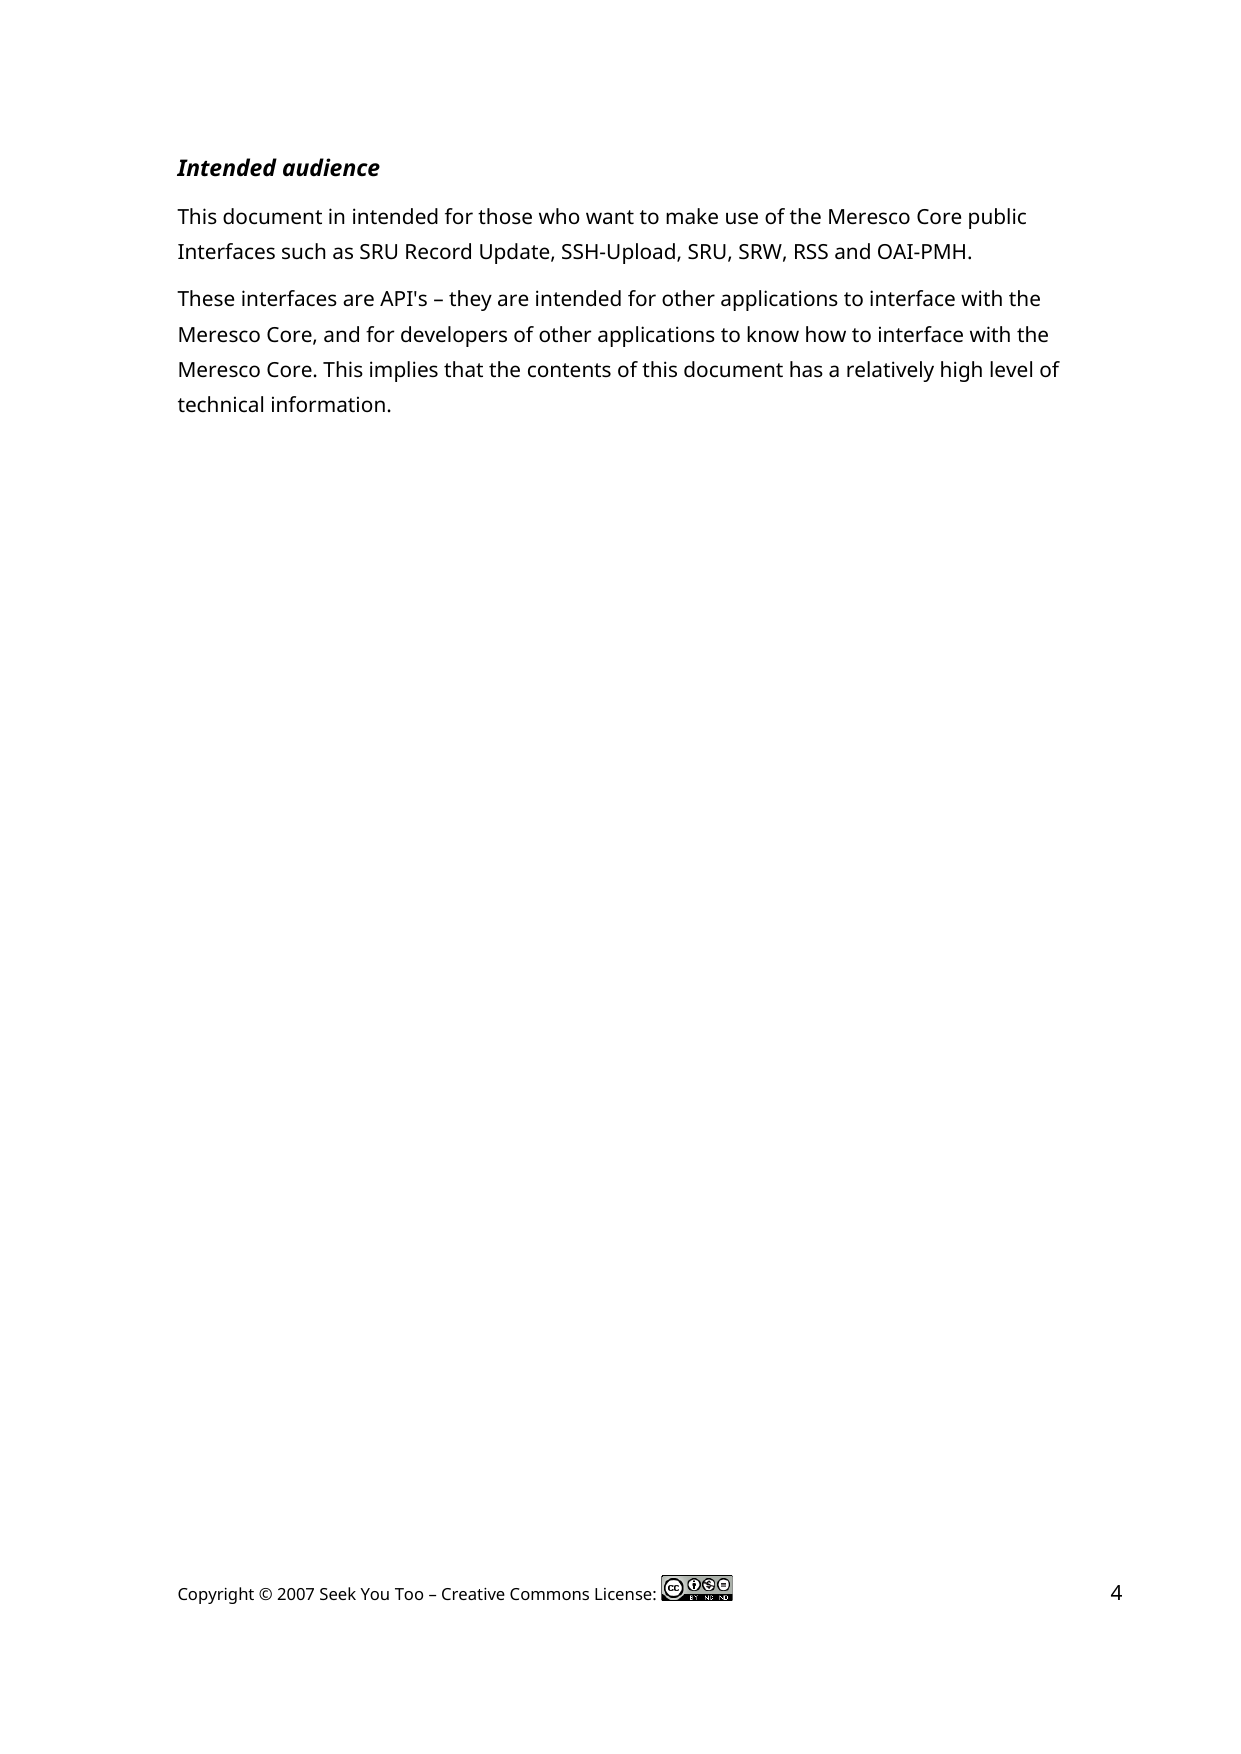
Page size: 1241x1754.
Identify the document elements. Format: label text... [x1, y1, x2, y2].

text This document in intended for those who want to make use of the Meresco Core public Interfaces such as SRU Record Update, SSH-Upload, SRU, SRW, RSS and OAI-PMH. [177, 195, 1122, 266]
picture [661, 1575, 733, 1601]
text These interfaces are API's – they are intended for other applications to interface with the Meresco Core, and for developers of other applications to know how to interface with the Meresco Core. This implies that the contents of this document has a relatively high level of technical information. [177, 277, 1122, 419]
subtitle Intended audience [177, 148, 1122, 183]
